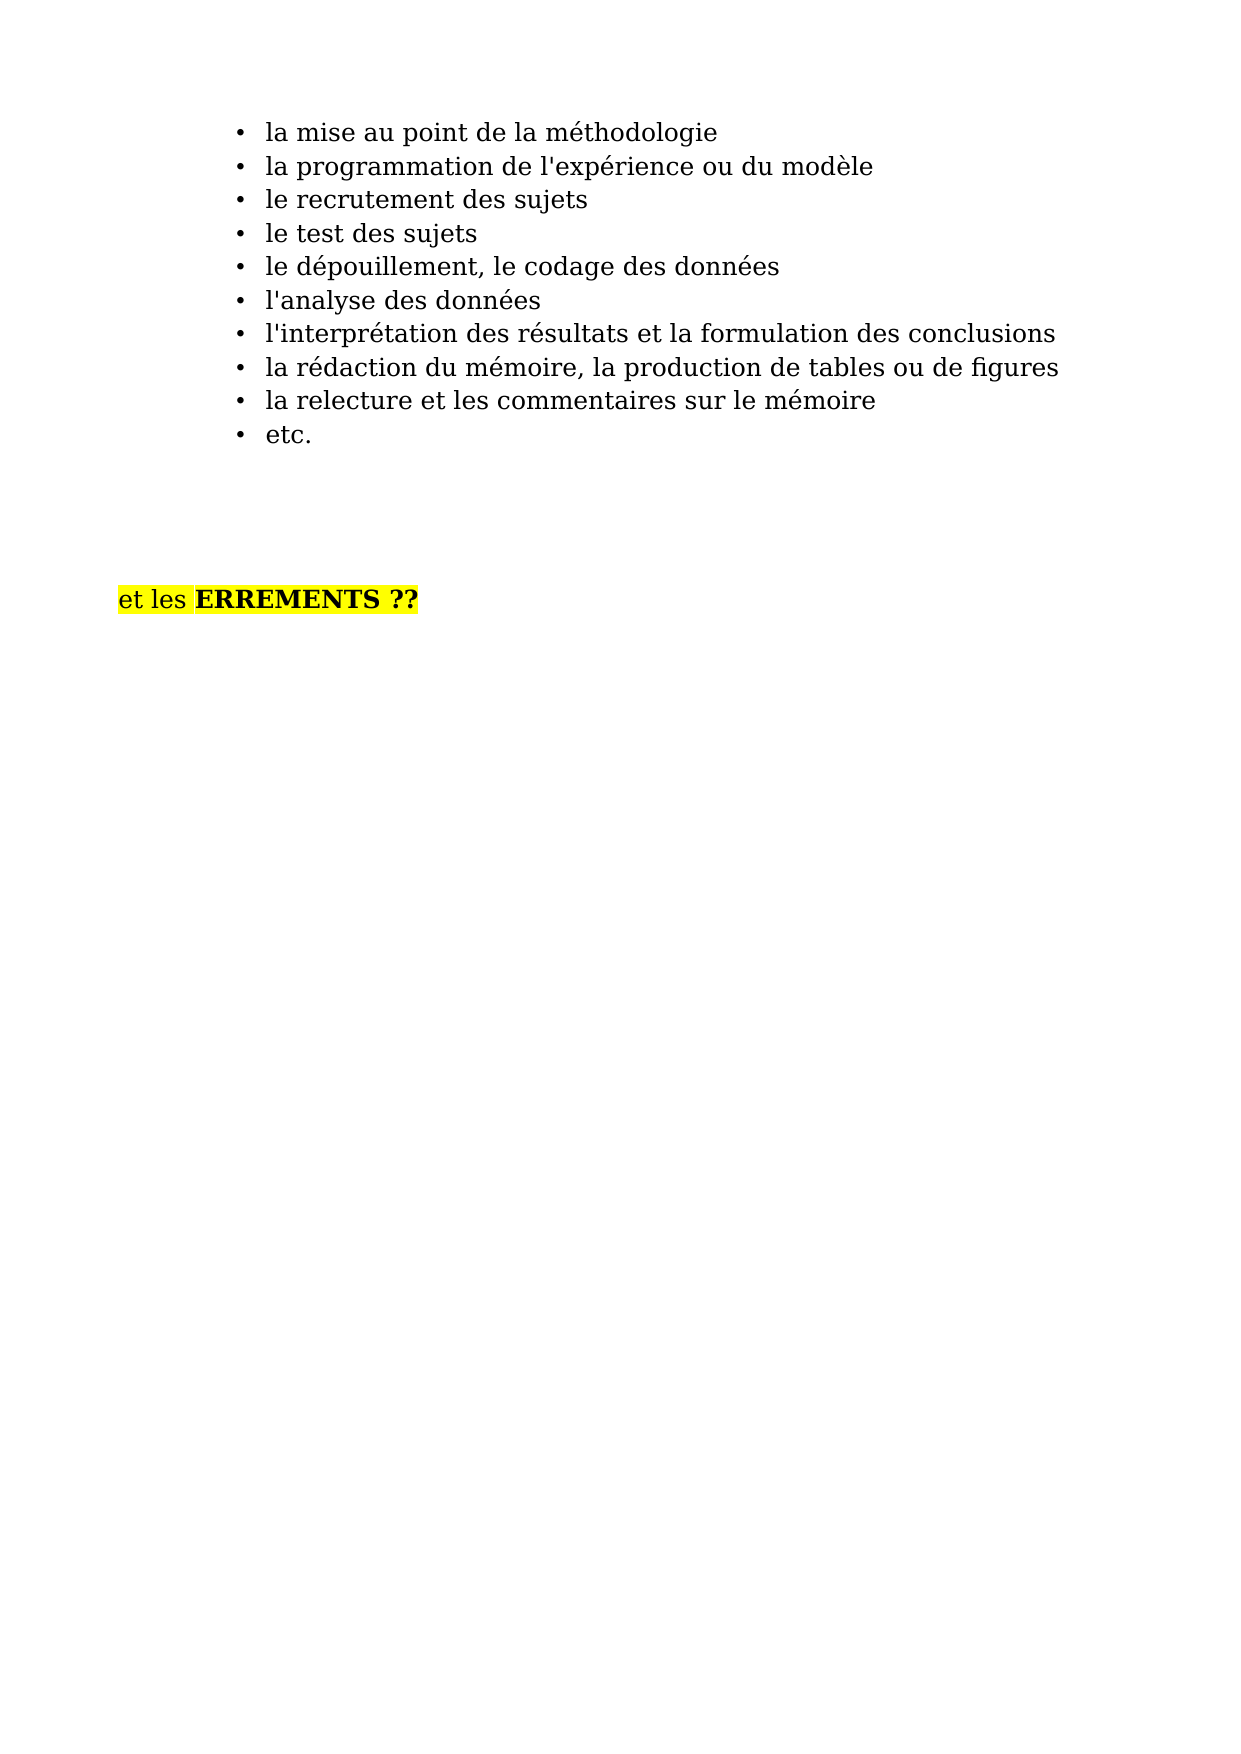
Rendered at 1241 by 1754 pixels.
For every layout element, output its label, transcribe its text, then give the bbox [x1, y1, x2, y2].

list la programmation de l'expérience ou du modèle [236, 152, 1122, 181]
list le recrutement des sujets [236, 185, 1122, 214]
text et les ERREMENTS ?? [118, 585, 1122, 614]
list etc. [236, 420, 1122, 449]
list le test des sujets [236, 219, 1122, 248]
list le dépouillement, le codage des données [236, 252, 1122, 281]
list la rédaction du mémoire, la production de tables ou de figures [236, 353, 1122, 382]
list l'interprétation des résultats et la formulation des conclusions [236, 319, 1122, 348]
list la mise au point de la méthodologie [236, 118, 1122, 147]
list l'analyse des données [236, 286, 1122, 315]
list la relecture et les commentaires sur le mémoire [236, 386, 1122, 416]
